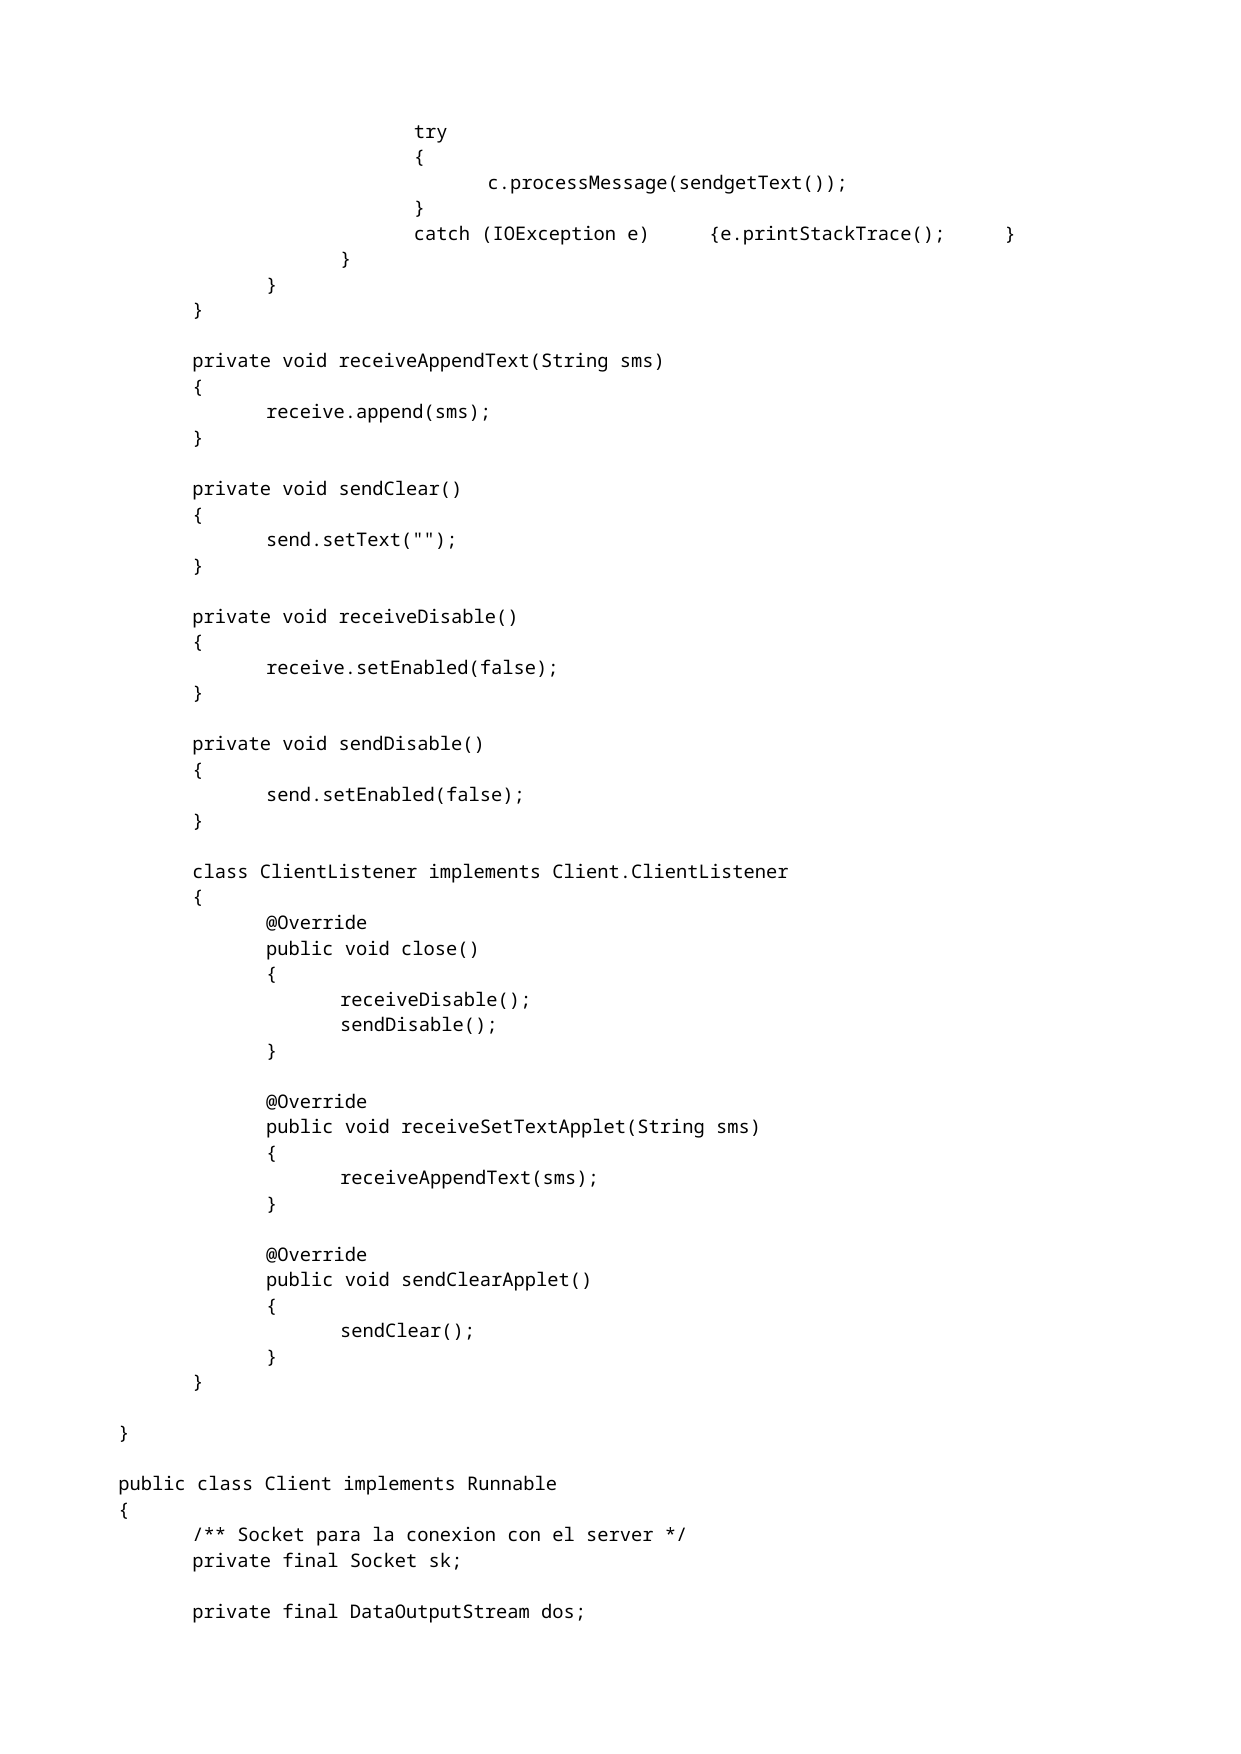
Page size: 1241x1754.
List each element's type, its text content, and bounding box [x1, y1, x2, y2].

text } [118, 679, 1122, 705]
text } [118, 807, 1122, 833]
text { [118, 373, 1122, 399]
text send.setText(""); [118, 526, 1122, 552]
text private final Socket sk; [118, 1547, 1122, 1573]
text } [118, 1343, 1122, 1369]
text send.setEnabled(false); [118, 782, 1122, 807]
text { [118, 628, 1122, 654]
text { [118, 501, 1122, 526]
text } [118, 1420, 1122, 1445]
text class ClientListener implements Client.ClientListener [118, 858, 1122, 884]
text } [118, 424, 1122, 450]
text { [118, 1292, 1122, 1318]
text receiveAppendText(sms); [118, 1164, 1122, 1190]
text { [118, 1496, 1122, 1522]
text { [118, 144, 1122, 169]
text { [118, 884, 1122, 909]
text receiveDisable(); [118, 986, 1122, 1011]
text } [118, 1369, 1122, 1394]
text } [118, 297, 1122, 322]
text private void sendDisable() [118, 731, 1122, 756]
text private final DataOutputStream dos; [118, 1598, 1122, 1624]
text } [118, 271, 1122, 297]
text private void receiveAppendText(String sms) [118, 348, 1122, 373]
text sendDisable(); [118, 1011, 1122, 1037]
text public void sendClearApplet() [118, 1267, 1122, 1292]
text @Override [118, 909, 1122, 935]
text public void close() [118, 935, 1122, 960]
text private void receiveDisable() [118, 603, 1122, 628]
text receive.setEnabled(false); [118, 654, 1122, 679]
text c.processMessage(sendgetText()); [118, 169, 1122, 195]
text } [118, 1037, 1122, 1062]
text { [118, 756, 1122, 782]
text { [118, 960, 1122, 986]
text public void receiveSetTextApplet(String sms) [118, 1113, 1122, 1139]
text public class Client implements Runnable [118, 1471, 1122, 1496]
text } [118, 246, 1122, 271]
text private void sendClear() [118, 475, 1122, 501]
text catch (IOException e) {e.printStackTrace(); } [118, 220, 1122, 246]
text } [118, 552, 1122, 577]
text try [118, 118, 1122, 144]
text @Override [118, 1088, 1122, 1113]
text receive.append(sms); [118, 399, 1122, 424]
text @Override [118, 1241, 1122, 1267]
text sendClear(); [118, 1318, 1122, 1343]
text { [118, 1139, 1122, 1164]
text } [118, 1190, 1122, 1216]
text /** Socket para la conexion con el server */ [118, 1522, 1122, 1547]
text } [118, 195, 1122, 220]
